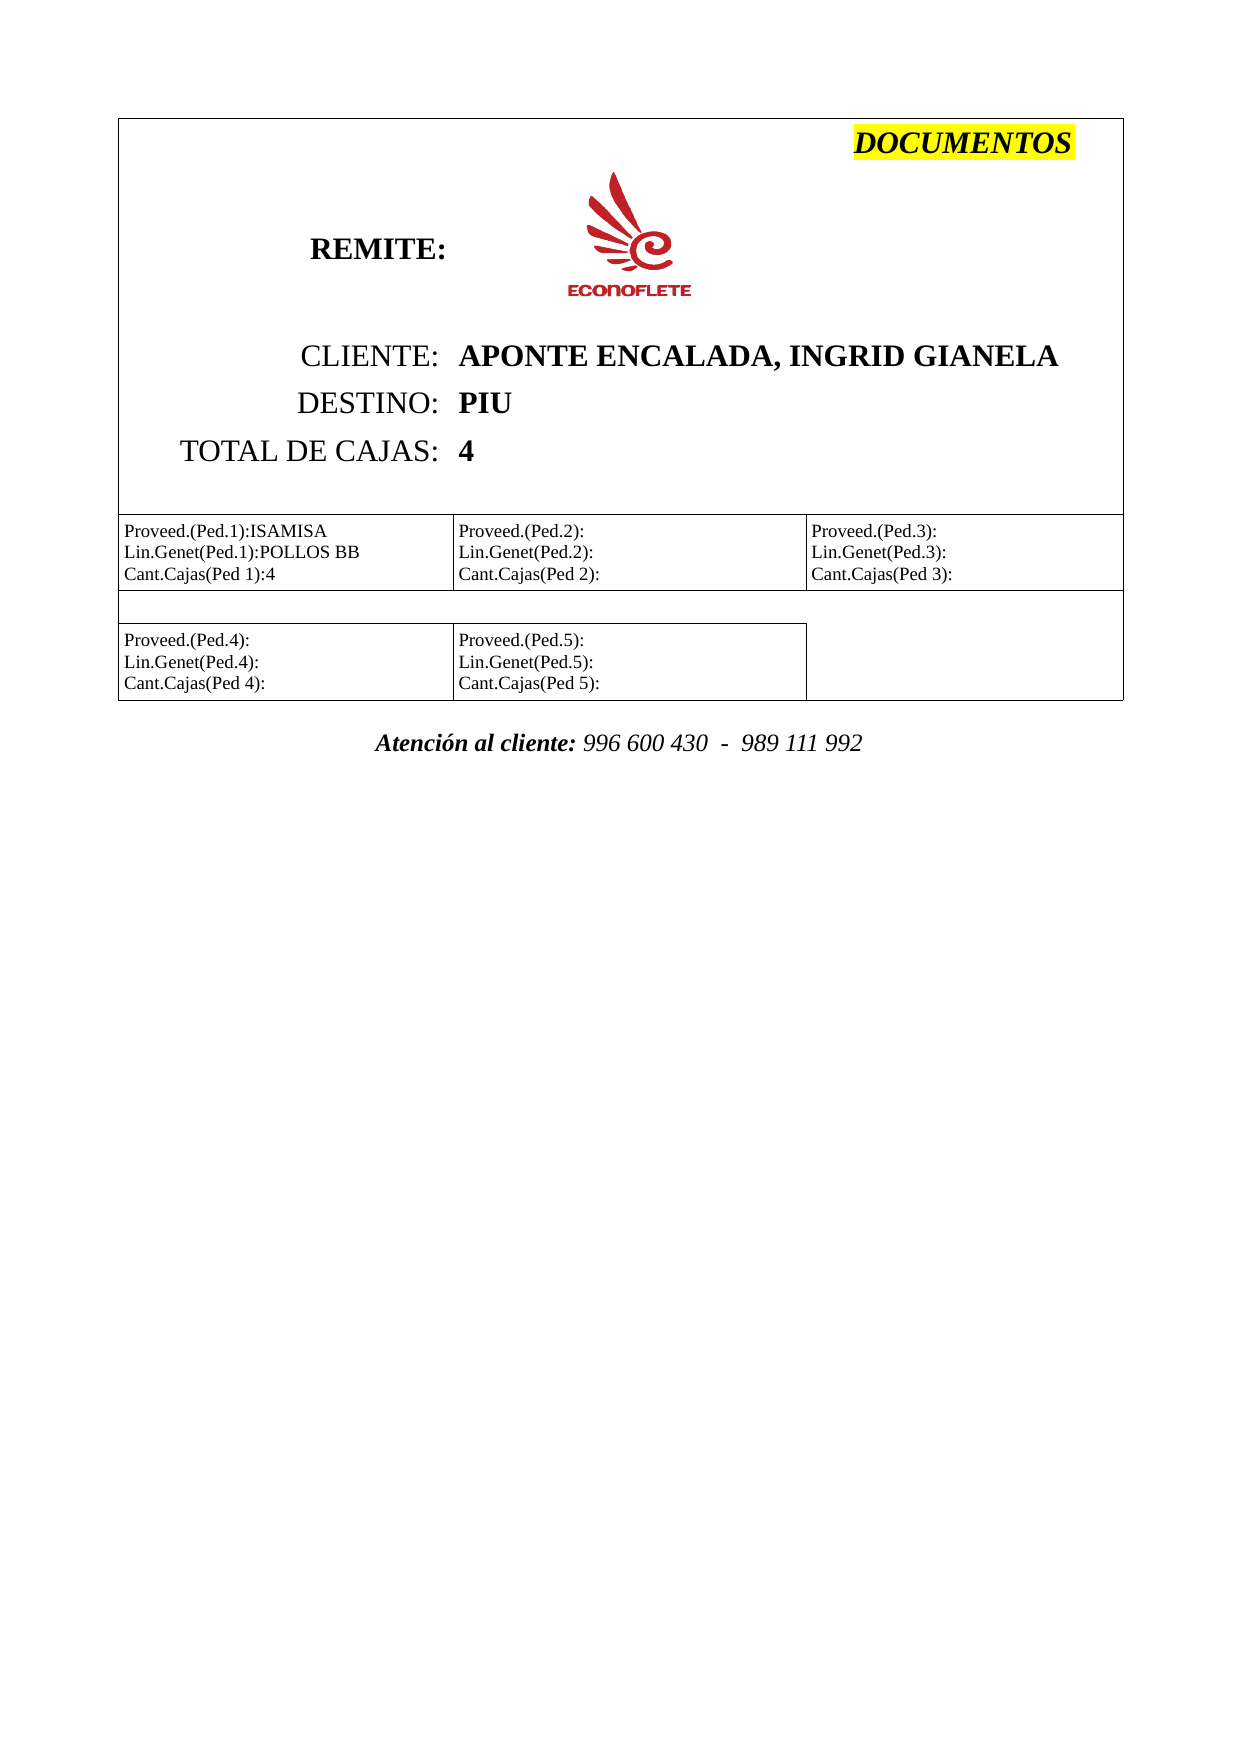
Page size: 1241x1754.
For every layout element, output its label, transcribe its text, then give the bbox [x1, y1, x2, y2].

table_cell [119, 591, 453, 623]
table_cell APONTE ENCALADA, INGRID GIANELA [453, 332, 1123, 379]
table_cell [453, 591, 806, 623]
table_cell [806, 379, 1123, 426]
table_header [119, 119, 453, 166]
table_cell REMITE: [119, 166, 453, 332]
text Atención al cliente: 996 600 430 - 989 111 992 [118, 728, 1122, 757]
table_cell Proveed.(Ped.5): Lin.Genet(Ped.5): Cant.Cajas(Ped 5): [454, 624, 806, 699]
table_cell [453, 166, 806, 332]
table_cell Proveed.(Ped.1):ISAMISA Lin.Genet(Ped.1):POLLOS BB Cant.Cajas(Ped 1):4 [119, 515, 453, 590]
table_cell [119, 474, 453, 514]
table_cell [806, 591, 1123, 623]
table_cell PIU [453, 379, 806, 426]
table_cell [806, 166, 1123, 332]
table_header DOCUMENTOS [806, 119, 1123, 166]
table_cell 4 [453, 426, 1123, 474]
table_cell CLIENTE: [119, 332, 453, 379]
table_cell Proveed.(Ped.3): Lin.Genet(Ped.3): Cant.Cajas(Ped 3): [807, 515, 1123, 590]
table_header [453, 119, 806, 166]
table_cell [453, 474, 806, 514]
table_cell DESTINO: [119, 379, 453, 426]
table_cell Proveed.(Ped.2): Lin.Genet(Ped.2): Cant.Cajas(Ped 2): [454, 515, 806, 590]
table_cell [807, 623, 1123, 699]
table_cell Proveed.(Ped.4): Lin.Genet(Ped.4): Cant.Cajas(Ped 4): [119, 624, 453, 699]
table_cell [806, 474, 1123, 514]
picture [552, 171, 707, 297]
table_cell TOTAL DE CAJAS: [119, 426, 453, 474]
